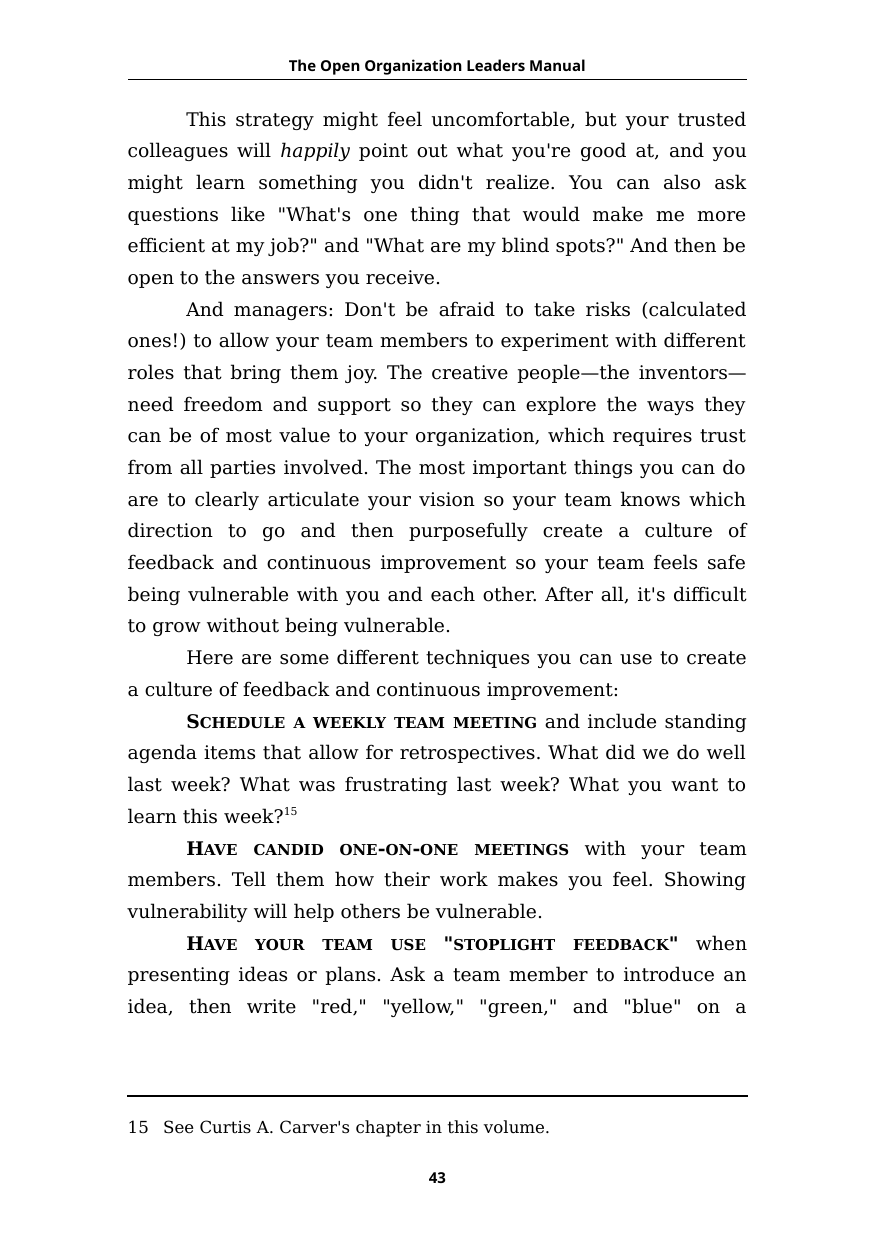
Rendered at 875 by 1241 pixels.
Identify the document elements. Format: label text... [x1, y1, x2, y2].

text And managers: Don't be afraid to take risks (calculated ones!) to allow your team members to experiment with different roles that bring them joy. The creative people—the inventors—need freedom and support so they can explore the ways they can be of most value to your organization, which requires trust from all parties involved. The most important things you can do are to clearly articulate your vision so your team knows which direction to go and then purposefully create a culture of feedback and continuous improvement so your team feels safe being vulnerable with you and each other. After all, it's difficult to grow without being vulnerable. [127, 299, 747, 637]
text Have candid one-on-one meetings with your team members. Tell them how their work makes you feel. Showing vulnerability will help others be vulnerable. [127, 837, 747, 923]
text Here are some different techniques you can use to create a culture of feedback and continuous improvement: [127, 647, 747, 701]
text This strategy might feel uncomfortable, but your trusted colleagues will happily point out what you're good at, and you might learn something you didn't realize. You can also ask questions like "What's one thing that would make me more efficient at my job?" and "What are my blind spots?" And then be open to the answers you receive. [127, 109, 747, 289]
text Have your team use "stoplight feedback" when presenting ideas or plans. Ask a team member to introduce an idea, then write "red," "yellow," "green," and "blue" on a [127, 932, 747, 1018]
text See Curtis A. Carver's chapter in this volume. [127, 1118, 747, 1138]
text Schedule a weekly team meeting and include standing agenda items that allow for retrospectives. What did we do well last week? What was frustrating last week? What you want to learn this week? [127, 710, 747, 827]
